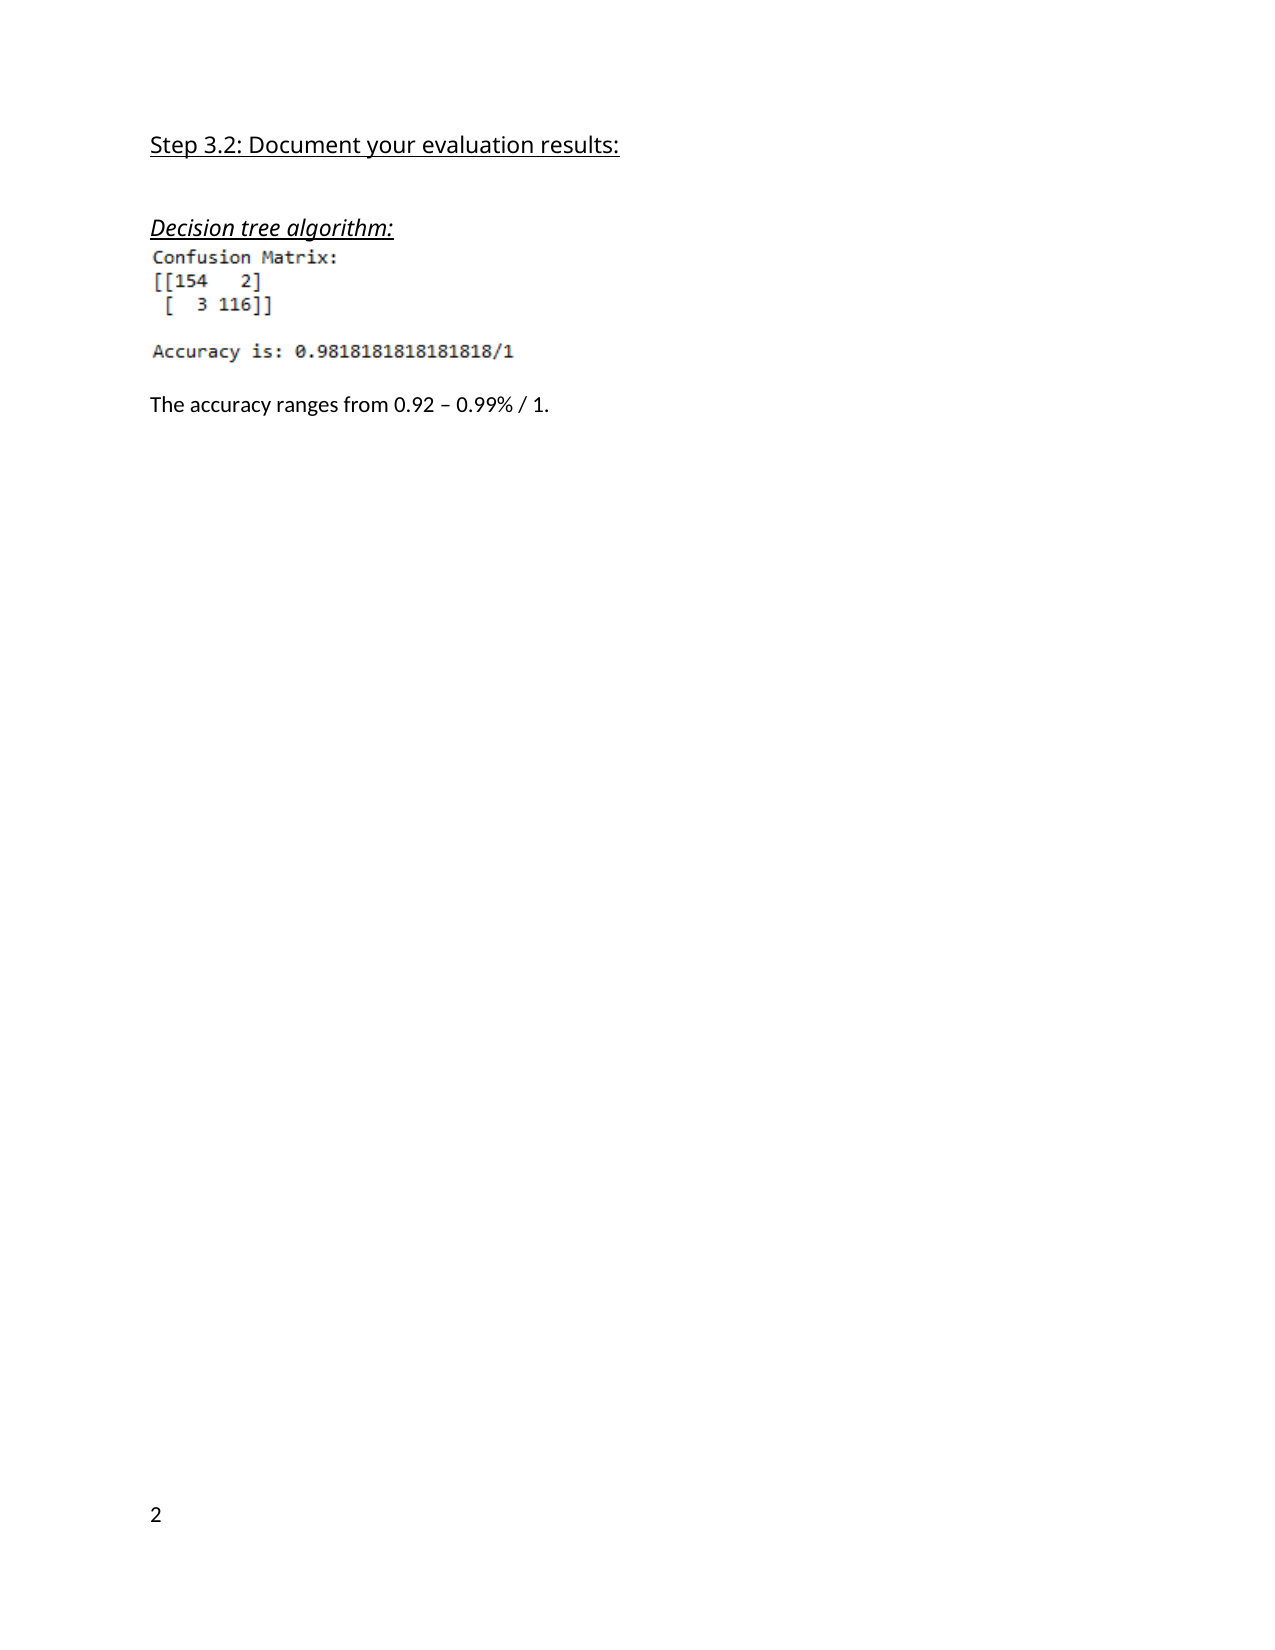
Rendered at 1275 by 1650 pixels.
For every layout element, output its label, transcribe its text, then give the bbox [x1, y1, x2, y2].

text The accuracy ranges from 0.92 – 0.99% / 1. [150, 391, 1125, 418]
subtitle Decision tree algorithm: [150, 212, 1125, 243]
subtitle Step 3.2: Document your evaluation results: [150, 129, 1125, 161]
